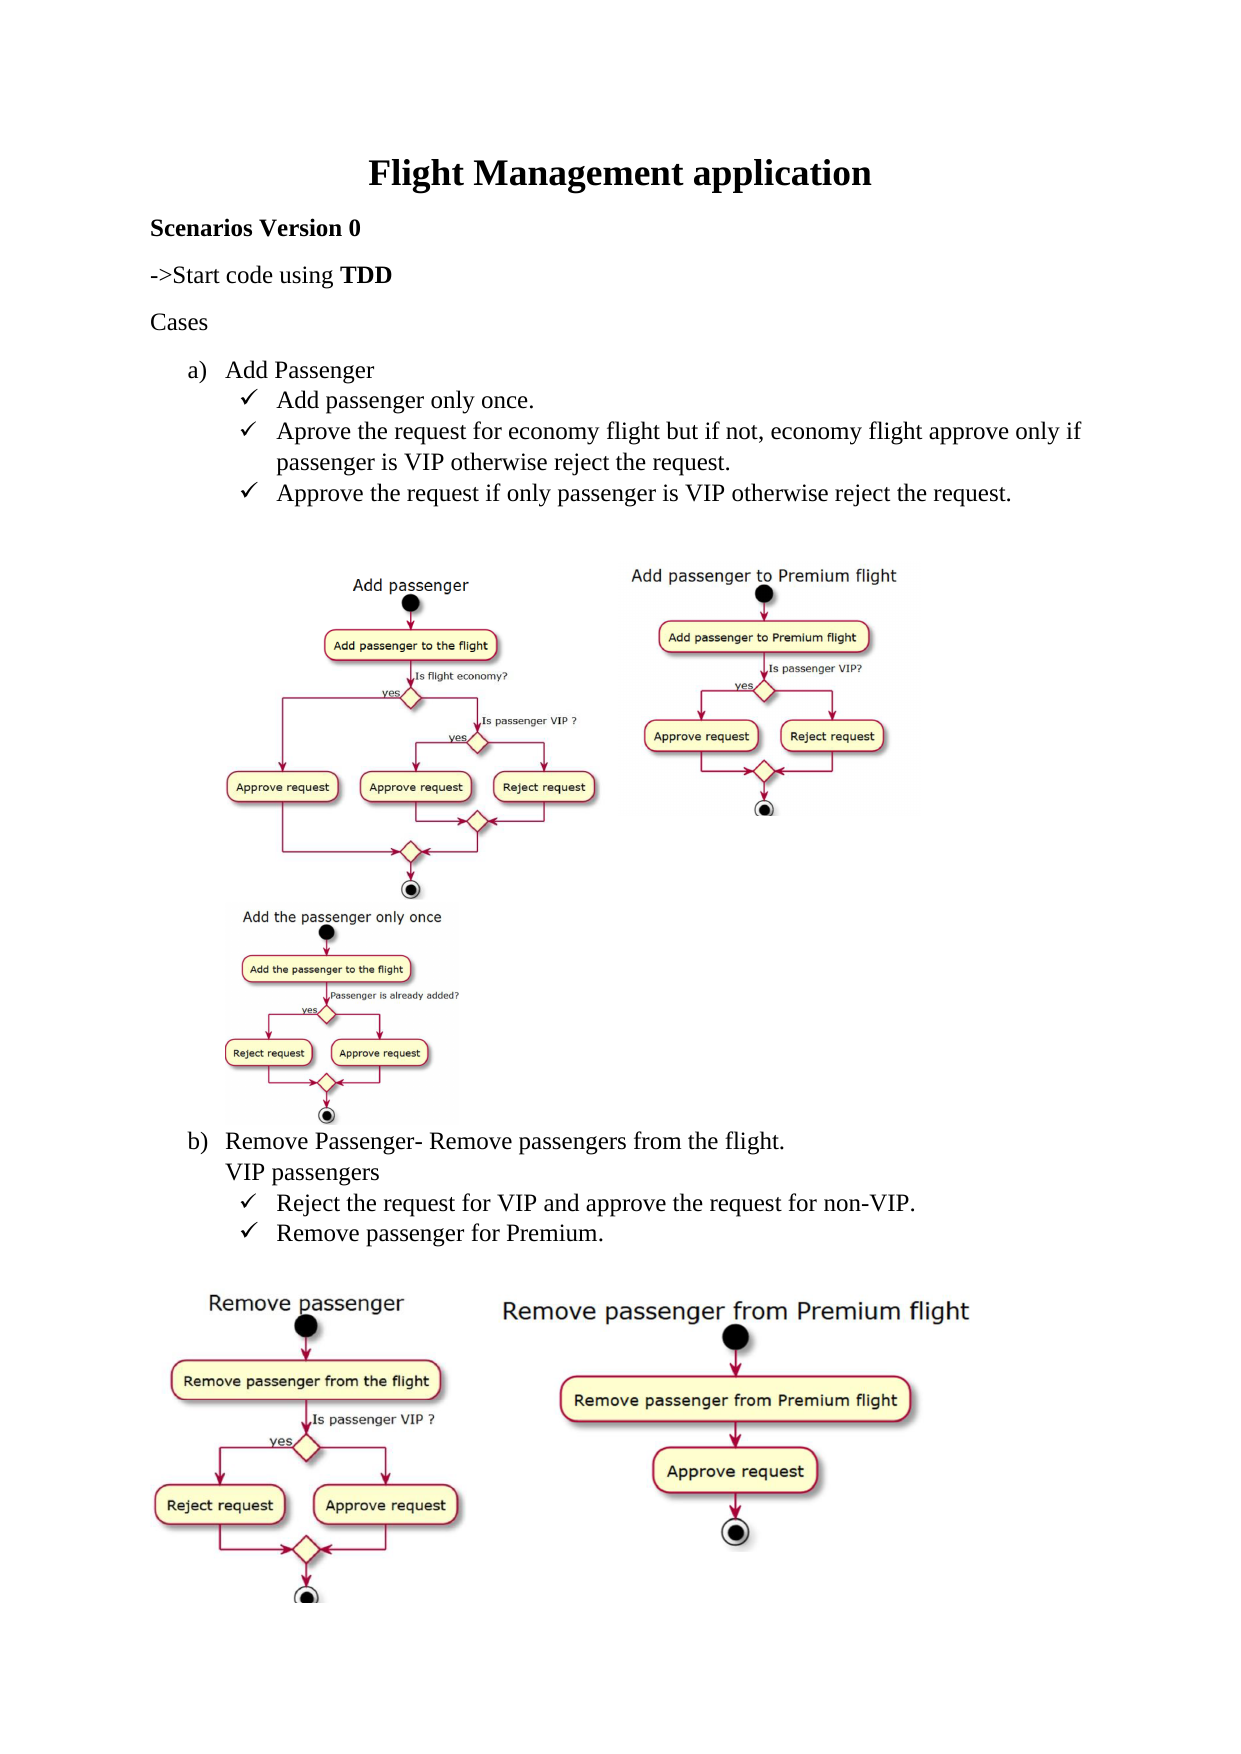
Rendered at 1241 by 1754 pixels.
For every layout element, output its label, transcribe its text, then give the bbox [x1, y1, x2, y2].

list VIP passengers [225, 1157, 1090, 1186]
list Add Passenger [187, 355, 1090, 384]
text Scenarios Version 0 [150, 213, 1090, 241]
list Add passenger only once. [239, 386, 1090, 414]
text Cases [150, 307, 1090, 336]
list Remove Passenger- Remove passengers from the flight. [187, 1126, 1090, 1155]
list Reject the request for VIP and approve the request for non-VIP. [239, 1188, 1090, 1217]
list Approve the request if only passenger is VIP otherwise reject the request. [239, 478, 1090, 507]
text ->Start code using TDD [150, 260, 1090, 289]
text Flight Management application [150, 150, 1090, 193]
list Aprove the request for economy flight but if not, economy flight approve only if passenger is VIP otherwise reject the request. [239, 416, 1090, 476]
list Remove passenger for Premium. [239, 1218, 1090, 1247]
